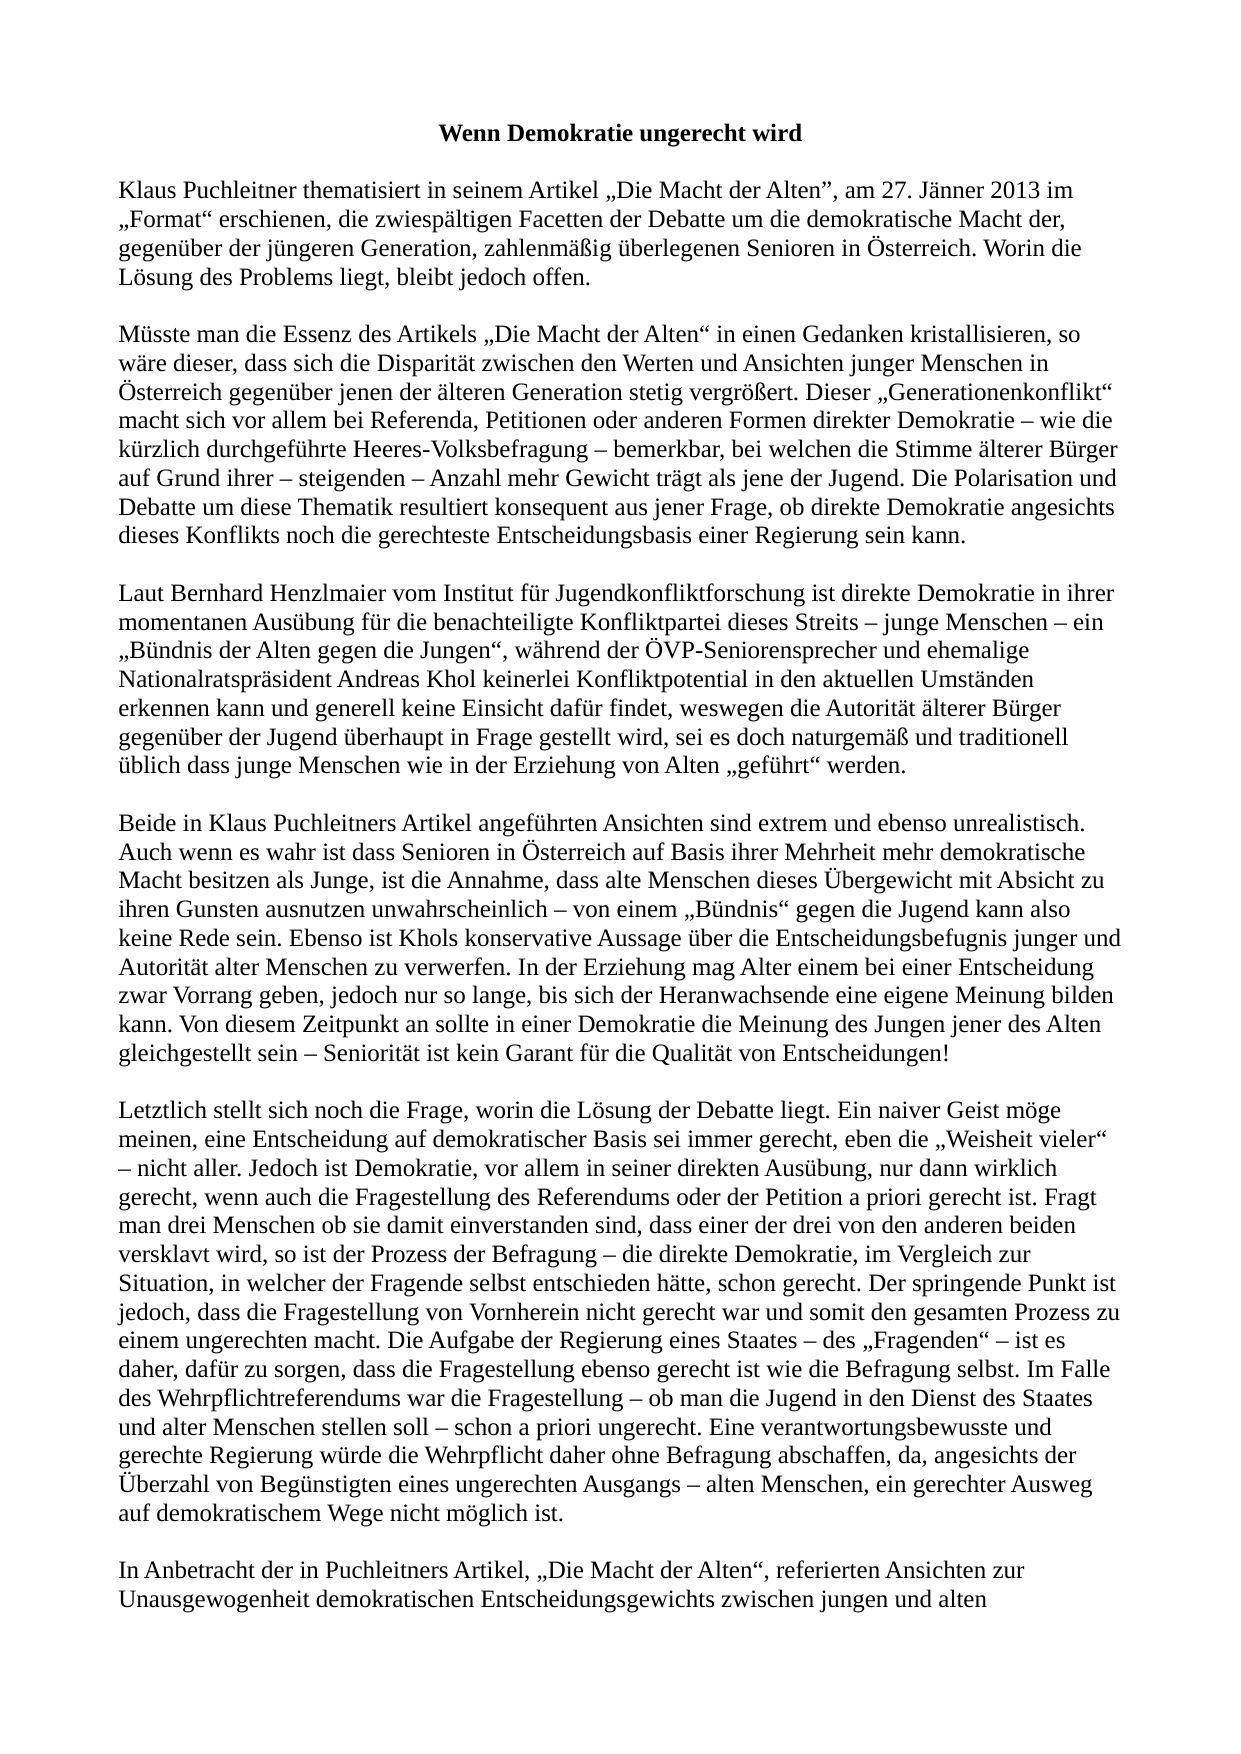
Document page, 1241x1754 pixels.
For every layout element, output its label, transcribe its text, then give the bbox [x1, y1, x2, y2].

text In Anbetracht der in Puchleitners Artikel, „Die Macht der Alten“, referierten Ansichten zur Unausgewogenheit demokratischen Entscheidungsgewichts zwischen jungen und alten [118, 1556, 1122, 1613]
text Beide in Klaus Puchleitners Artikel angeführten Ansichten sind extrem und ebenso unrealistisch. Auch wenn es wahr ist dass Senioren in Österreich auf Basis ihrer Mehrheit mehr demokratische Macht besitzen als Junge, ist die Annahme, dass alte Menschen dieses Übergewicht mit Absicht zu ihren Gunsten ausnutzen unwahrscheinlich – von einem „Bündnis“ gegen die Jugend kann also keine Rede sein. Ebenso ist Khols konservative Aussage über die Entscheidungsbefugnis junger und Autorität alter Menschen zu verwerfen. In der Erziehung mag Alter einem bei einer Entscheidung zwar Vorrang geben, jedoch nur so lange, bis sich der Heranwachsende eine eigene Meinung bilden kann. Von diesem Zeitpunkt an sollte in einer Demokratie die Meinung des Jungen jener des Alten gleichgestellt sein – Seniorität ist kein Garant für die Qualität von Entscheidungen! [118, 808, 1122, 1067]
text Müsste man die Essenz des Artikels „Die Macht der Alten“ in einen Gedanken kristallisieren, so wäre dieser, dass sich die Disparität zwischen den Werten und Ansichten junger Menschen in Österreich gegenüber jenen der älteren Generation stetig vergrößert. Dieser „Generationenkonflikt“ macht sich vor allem bei Referenda, Petitionen oder anderen Formen direkter Demokratie – wie die kürzlich durchgeführte Heeres-Volksbefragung – bemerkbar, bei welchen die Stimme älterer Bürger auf Grund ihrer – steigenden – Anzahl mehr Gewicht trägt als jene der Jugend. Die Polarisation und Debatte um diese Thematik resultiert konsequent aus jener Frage, ob direkte Demokratie angesichts dieses Konflikts noch die gerechteste Entscheidungsbasis einer Regierung sein kann. [118, 319, 1122, 549]
text Letztlich stellt sich noch die Frage, worin die Lösung der Debatte liegt. Ein naiver Geist möge meinen, eine Entscheidung auf demokratischer Basis sei immer gerecht, eben die „Weisheit vieler“ – nicht aller. Jedoch ist Demokratie, vor allem in seiner direkten Ausübung, nur dann wirklich gerecht, wenn auch die Fragestellung des Referendums oder der Petition a priori gerecht ist. Fragt man drei Menschen ob sie damit einverstanden sind, dass einer der drei von den anderen beiden versklavt wird, so ist der Prozess der Befragung – die direkte Demokratie, im Vergleich zur Situation, in welcher der Fragende selbst entschieden hätte, schon gerecht. Der springende Punkt ist jedoch, dass die Fragestellung von Vornherein nicht gerecht war und somit den gesamten Prozess zu einem ungerechten macht. Die Aufgabe der Regierung eines Staates – des „Fragenden“ – ist es daher, dafür zu sorgen, dass die Fragestellung ebenso gerecht ist wie die Befragung selbst. Im Falle des Wehrpflichtreferendums war die Fragestellung – ob man die Jugend in den Dienst des Staates und alter Menschen stellen soll – schon a priori ungerecht. Eine verantwortungsbewusste und gerechte Regierung würde die Wehrpflicht daher ohne Befragung abschaffen, da, angesichts der Überzahl von Begünstigten eines ungerechten Ausgangs – alten Menschen, ein gerechter Ausweg auf demokratischem Wege nicht möglich ist. [118, 1096, 1122, 1527]
text Wenn Demokratie ungerecht wird [118, 118, 1122, 147]
text Klaus Puchleitner thematisiert in seinem Artikel „Die Macht der Alten”, am 27. Jänner 2013 im „Format“ erschienen, die zwiespältigen Facetten der Debatte um die demokratische Macht der, gegenüber der jüngeren Generation, zahlenmäßig überlegenen Senioren in Österreich. Worin die Lösung des Problems liegt, bleibt jedoch offen. [118, 176, 1122, 291]
text Laut Bernhard Henzlmaier vom Institut für Jugendkonfliktforschung ist direkte Demokratie in ihrer momentanen Ausübung für die benachteiligte Konfliktpartei dieses Streits – junge Menschen – ein „Bündnis der Alten gegen die Jungen“, während der ÖVP-Seniorensprecher und ehemalige Nationalratspräsident Andreas Khol keinerlei Konfliktpotential in den aktuellen Umständen erkennen kann und generell keine Einsicht dafür findet, weswegen die Autorität älterer Bürger gegenüber der Jugend überhaupt in Frage gestellt wird, sei es doch naturgemäß und traditionell üblich dass junge Menschen wie in der Erziehung von Alten „geführt“ werden. [118, 578, 1122, 779]
